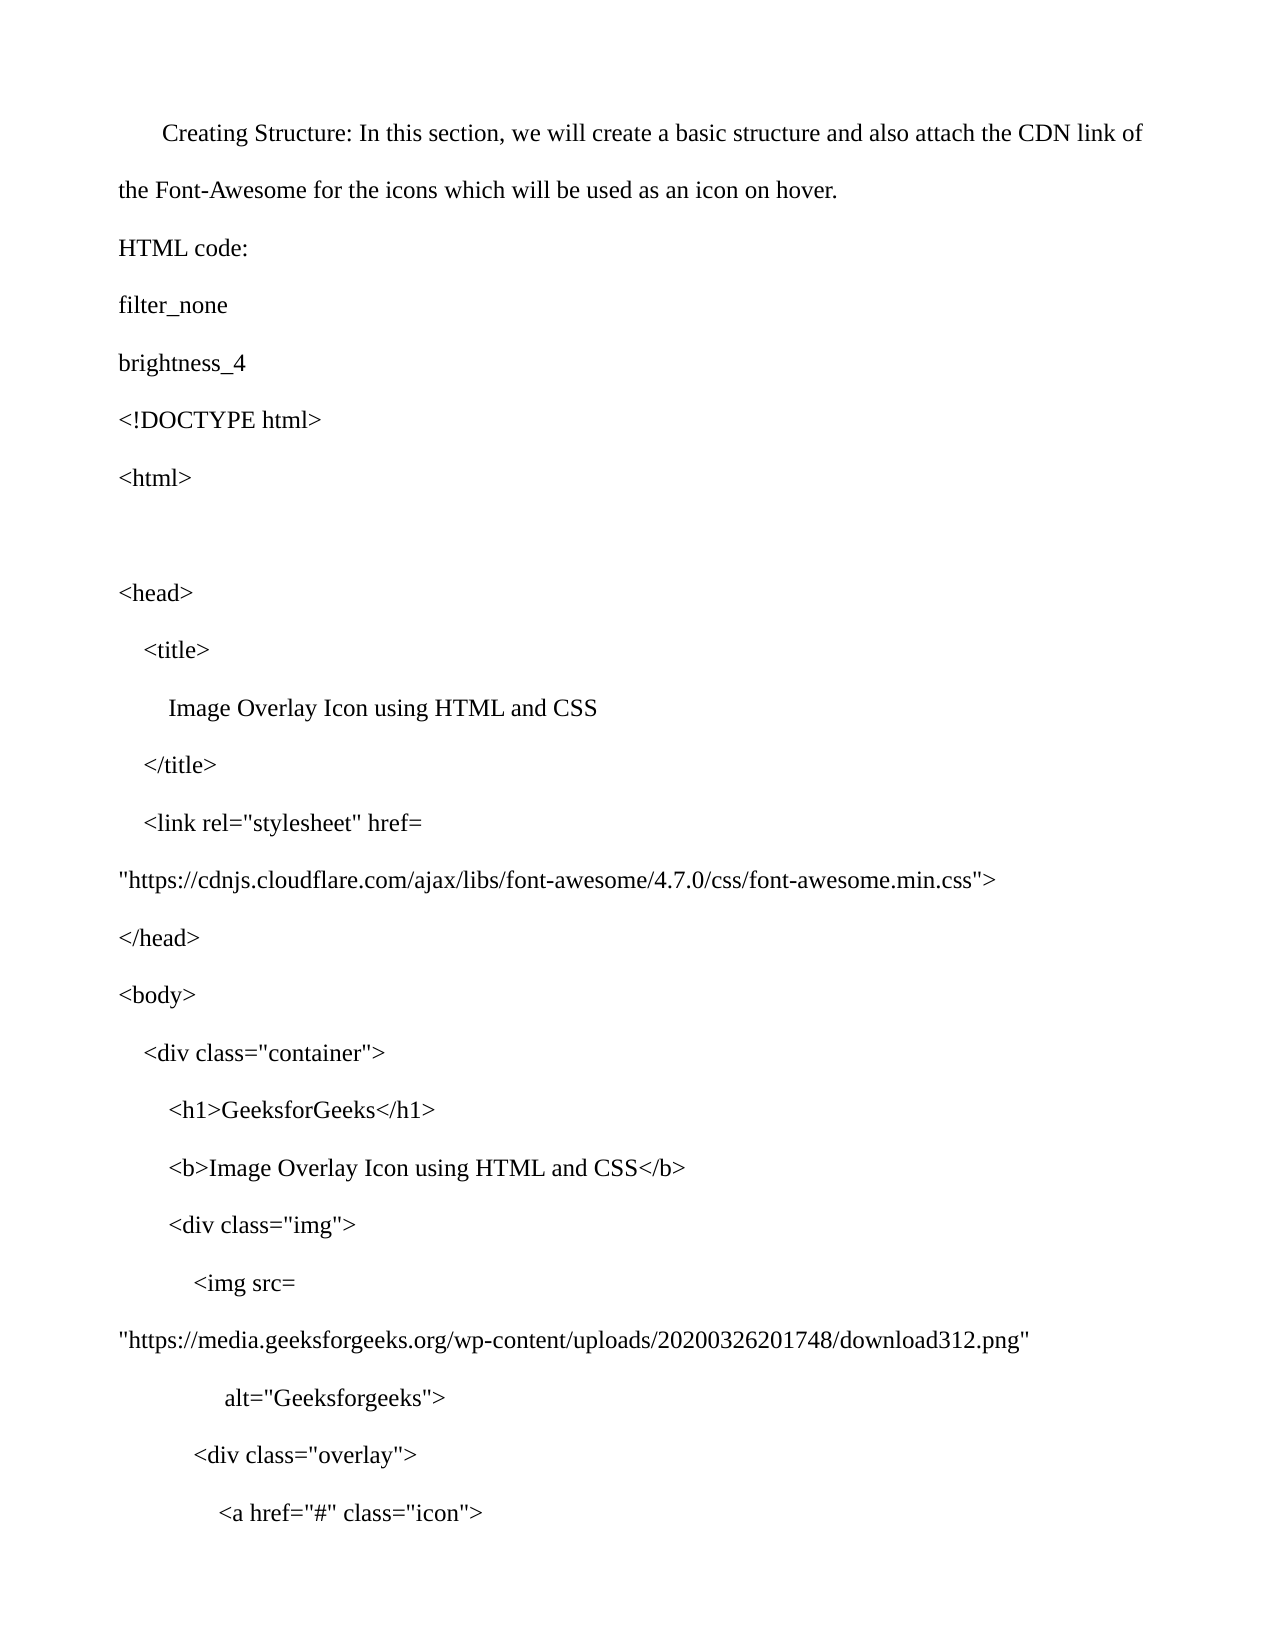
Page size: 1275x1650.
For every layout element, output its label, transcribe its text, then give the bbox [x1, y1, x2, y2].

text <title> [118, 636, 1157, 664]
text <!DOCTYPE html> [118, 406, 1157, 434]
text <b>Image Overlay Icon using HTML and CSS</b> [118, 1153, 1157, 1182]
text "https://media.geeksforgeeks.org/wp-content/uploads/20200326201748/download312.png" [118, 1326, 1157, 1354]
text brightness_4 [118, 348, 1157, 377]
text <a href="#" class="icon"> [118, 1498, 1157, 1527]
text <img src= [118, 1268, 1157, 1297]
text <div class="overlay"> [118, 1441, 1157, 1469]
text <h1>GeeksforGeeks</h1> [118, 1096, 1157, 1124]
text alt="Geeksforgeeks"> [118, 1383, 1157, 1412]
text HTML code: [118, 233, 1157, 262]
text <html> [118, 463, 1157, 492]
text filter_none [118, 291, 1157, 319]
text <div class="img"> [118, 1211, 1157, 1239]
text "https://cdnjs.cloudflare.com/ajax/libs/font-awesome/4.7.0/css/font-awesome.min.css"> [118, 866, 1157, 894]
text Creating Structure: In this section, we will create a basic structure and also attach the CDN link of the Font-Awesome for the icons which will be used as an icon on hover. [118, 118, 1157, 204]
text Image Overlay Icon using HTML and CSS [118, 693, 1157, 722]
text </head> [118, 923, 1157, 952]
text <link rel="stylesheet" href= [118, 808, 1157, 837]
text <head> [118, 578, 1157, 607]
text <body> [118, 981, 1157, 1009]
text <div class="container"> [118, 1038, 1157, 1067]
text </title> [118, 751, 1157, 779]
